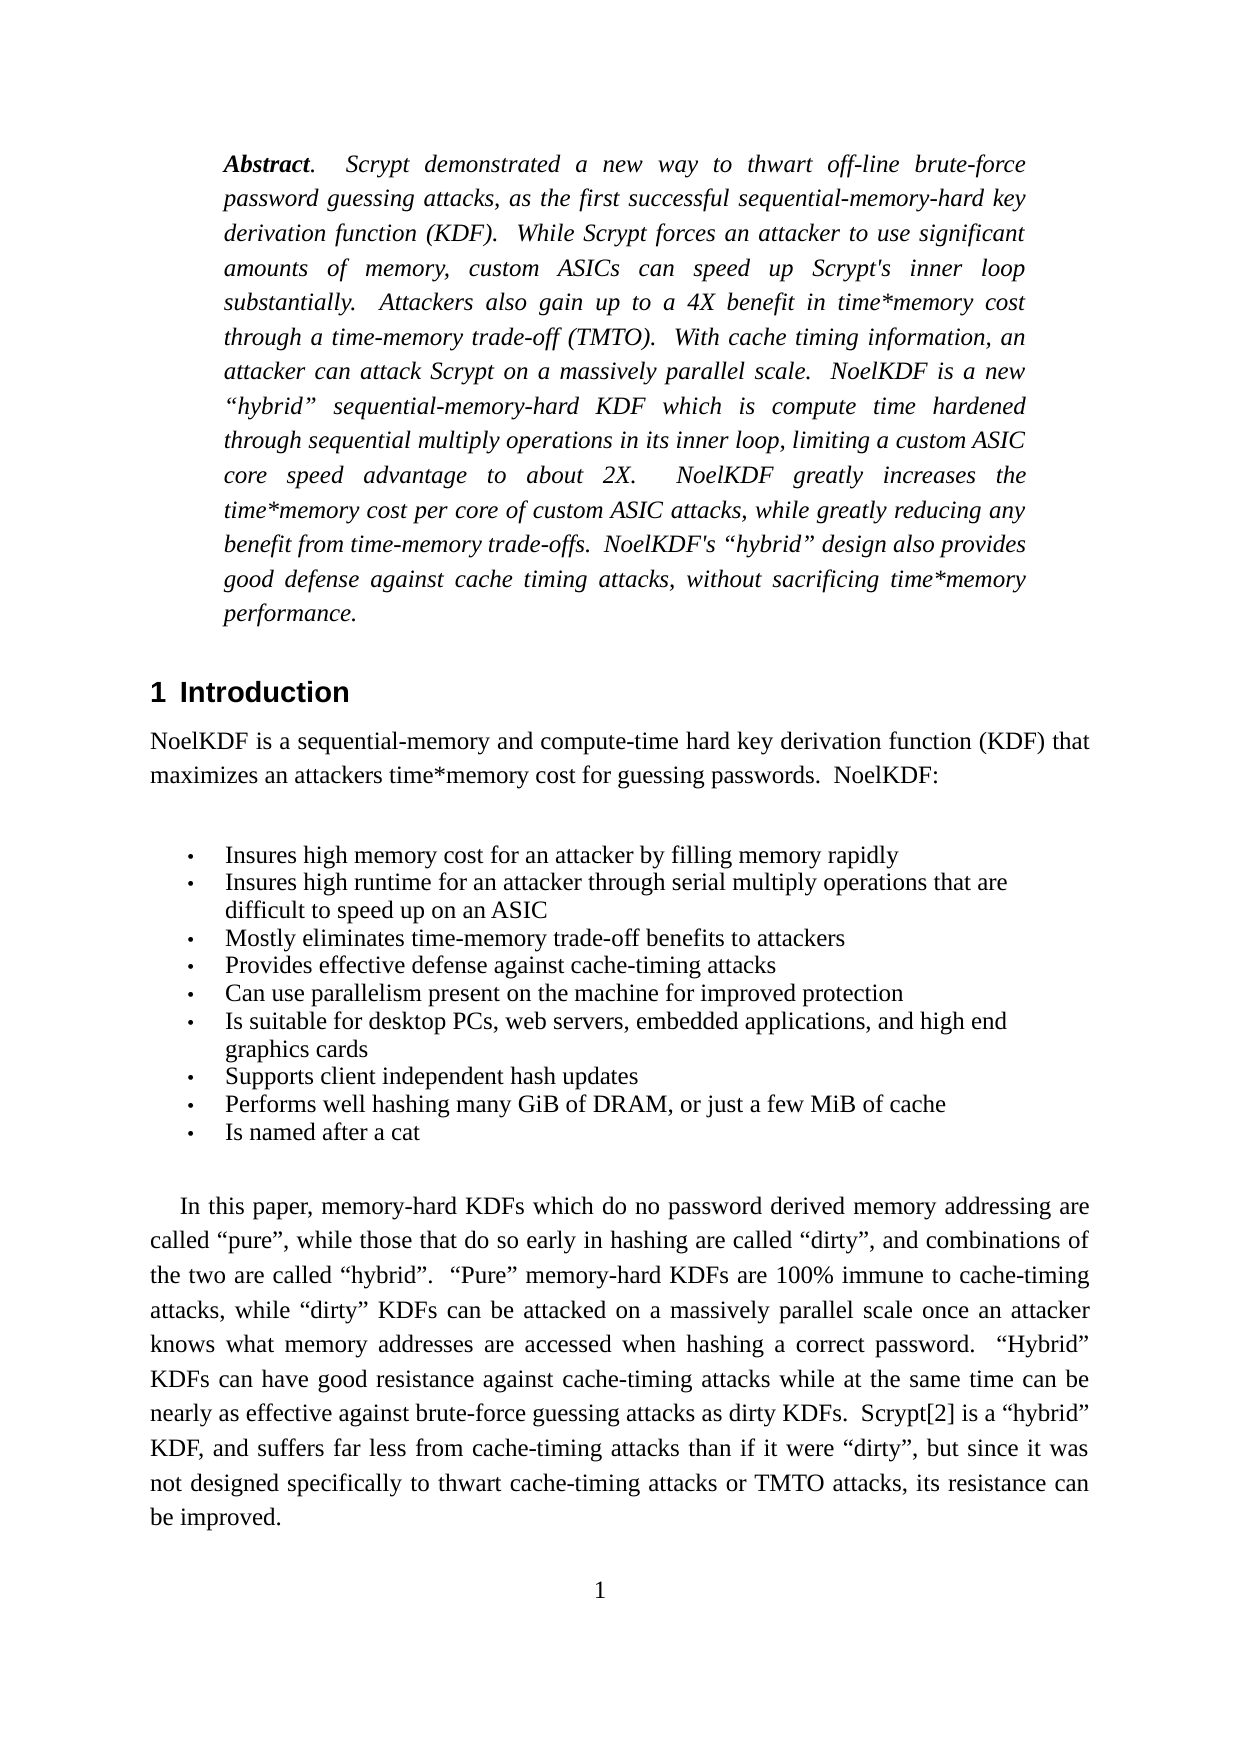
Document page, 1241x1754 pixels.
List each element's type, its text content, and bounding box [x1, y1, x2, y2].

list Provides effective defense against cache-timing attacks [187, 952, 1091, 979]
text NoelKDF is a sequential-memory and compute-time hard key derivation function (KDF) that maximizes an attackers time*memory cost for guessing passwords. NoelKDF: [150, 727, 1091, 789]
list Insures high runtime for an attacker through serial multiply operations that are difficult to speed up on an ASIC [187, 868, 1091, 924]
list Insures high memory cost for an attacker by filling memory rapidly [187, 841, 1091, 868]
text Abstract. Scrypt demonstrated a new way to thwart off-line brute-force password guessing attacks, as the first successful sequential-memory-hard key derivation function (KDF). While Scrypt forces an attacker to use significant amounts of memory, custom ASICs can speed up Scrypt's inner loop substantially. Attackers also gain up to a 4X benefit in time*memory cost through a time-memory trade-off (TMTO). With cache timing information, an attacker can attack Scrypt on a massively parallel scale. NoelKDF is a new “hybrid” sequential-memory-hard KDF which is compute time hardened through sequential multiply operations in its inner loop, limiting a custom ASIC core speed advantage to about 2X. NoelKDF greatly increases the time*memory cost per core of custom ASIC attacks, while greatly reducing any benefit from time-memory trade-offs. NoelKDF's “hybrid” design also provides good defense against cache timing attacks, without sacrificing time*memory performance. [223, 150, 1029, 627]
list Performs well hashing many GiB of DRAM, or just a few MiB of cache [187, 1090, 1091, 1118]
list Is named after a cat [187, 1118, 1091, 1146]
list Mostly eliminates time-memory trade-off benefits to attackers [187, 924, 1091, 952]
list Supports client independent hash updates [187, 1062, 1091, 1090]
list Is suitable for desktop PCs, web servers, embedded applications, and high end graphics cards [187, 1007, 1091, 1062]
text In this paper, memory-hard KDFs which do no password derived memory addressing are called “pure”, while those that do so early in hashing are called “dirty”, and combinations of the two are called “hybrid”. “Pure” memory-hard KDFs are 100% immune to cache-timing attacks, while “dirty” KDFs can be attacked on a massively parallel scale once an attacker knows what memory addresses are accessed when hashing a correct password. “Hybrid” KDFs can have good resistance against cache-timing attacks while at the same time can be nearly as effective against brute-force guessing attacks as dirty KDFs. Scrypt[2] is a “hybrid” KDF, and suffers far less from cache-timing attacks than if it were “dirty”, but since it was not designed specifically to thwart cache-timing attacks or TMTO attacks, its resistance can be improved. [150, 1192, 1091, 1531]
list Can use parallelism present on the machine for improved protection [187, 979, 1091, 1007]
subtitle Introduction [150, 676, 1091, 708]
